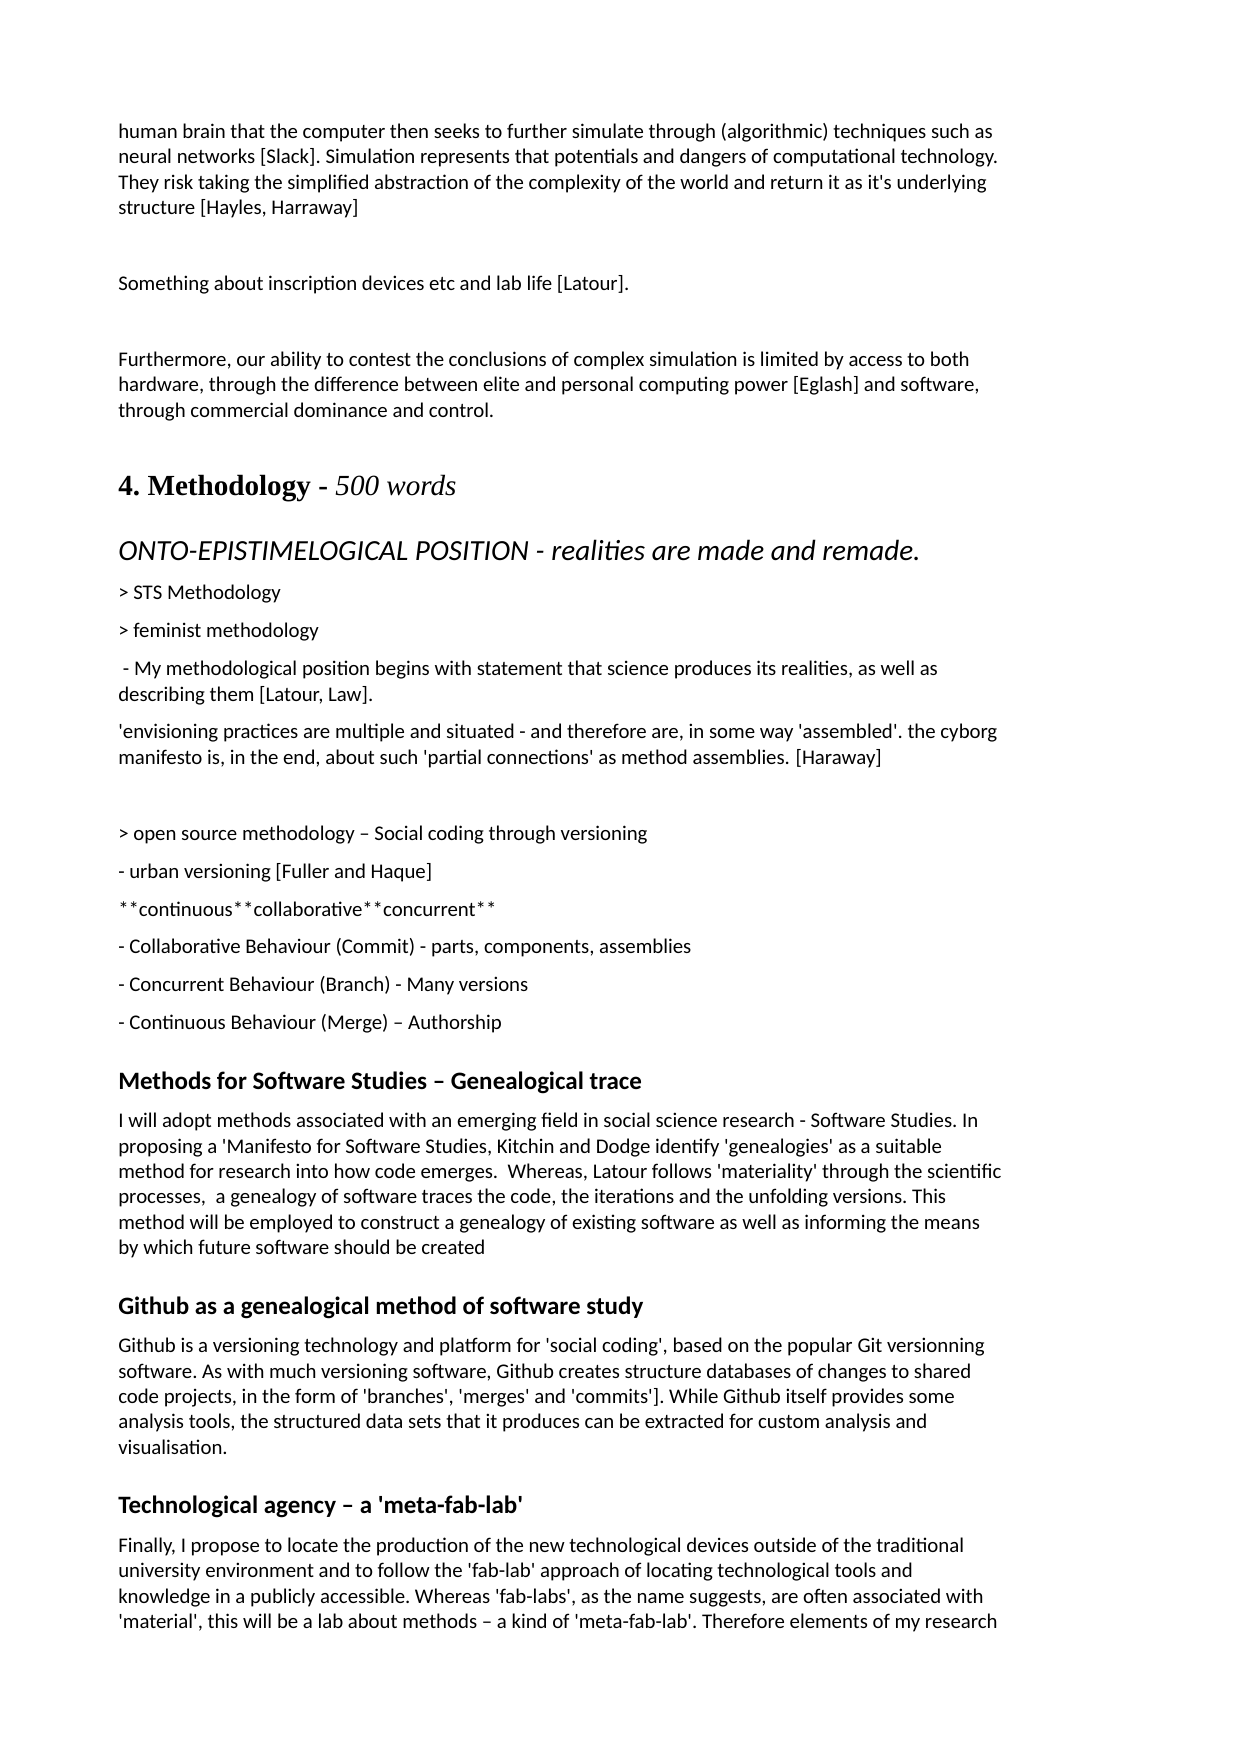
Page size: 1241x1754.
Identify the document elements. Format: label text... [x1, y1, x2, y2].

subtitle 4. Methodology - 500 words [118, 468, 1004, 502]
text > open source methodology – Social coding through versioning [118, 820, 1004, 845]
subtitle ONTO-EPISTIMELOGICAL POSITION - realities are made and remade. [118, 532, 1122, 568]
text Github is a versioning technology and platform for 'social coding', based on the popular Git versionning software. As with much versioning software, Github creates structure databases of changes to shared code projects, in the form of 'branches', 'merges' and 'commits']. While Github itself provides some analysis tools, the structured data sets that it produces can be extracted for custom analysis and visualisation. [118, 1332, 1004, 1459]
text 'envisioning practices are multiple and situated - and therefore are, in some way 'assembled'. the cyborg manifesto is, in the end, about such 'partial connections' as method assemblies. [Haraway] [118, 719, 1004, 769]
text - My methodological position begins with statement that science produces its realities, as well as describing them [Latour, Law]. [118, 655, 1004, 706]
subtitle Technological agency – a 'meta-fab-lab' [118, 1490, 1122, 1520]
text Finally, I propose to locate the production of the new technological devices outside of the traditional university environment and to follow the 'fab-lab' approach of locating technological tools and knowledge in a publicly accessible. Whereas 'fab-labs', as the name suggests, are often associated with 'material', this will be a lab about methods – a kind of 'meta-fab-lab'. Therefore elements of my research [118, 1532, 1004, 1634]
text human brain that the computer then seeks to further simulate through (algorithmic) techniques such as neural networks [Slack]. Simulation represents that potentials and dangers of computational technology. They risk taking the simplified abstraction of the complexity of the world and return it as it's underlying structure [Hayles, Harraway] [118, 118, 1004, 220]
text > feminist methodology [118, 617, 1004, 643]
text Furthermore, our ability to contest the conclusions of complex simulation is limited by access to both hardware, through the difference between elite and personal computing power [Eglash] and software, through commercial dominance and control. [118, 346, 1004, 422]
text Something about inscription devices etc and lab life [Latour]. [118, 270, 1004, 296]
text **continuous**collaborative**concurrent** [118, 896, 1004, 921]
text - Continuous Behaviour (Merge) – Authorship [118, 1009, 1004, 1035]
text > STS Methodology [118, 579, 1004, 605]
text - Collaborative Behaviour (Commit) - parts, components, assemblies [118, 934, 1004, 959]
subtitle Github as a genealogical method of software study [118, 1290, 1122, 1321]
text - Concurrent Behaviour (Branch) - Many versions [118, 972, 1004, 997]
text I will adopt methods associated with an emerging field in social science research - Software Studies. In proposing a 'Manifesto for Software Studies, Kitchin and Dodge identify 'genealogies' as a suitable method for research into how code emerges. Whereas, Latour follows 'materiality' through the scientific processes, a genealogy of software traces the code, the iterations and the unfolding versions. This method will be employed to construct a genealogy of existing software as well as informing the means by which future software should be created [118, 1107, 1004, 1260]
subtitle Methods for Software Studies – Genealogical trace [118, 1065, 1122, 1096]
text - urban versioning [Fuller and Haque] [118, 858, 1004, 883]
